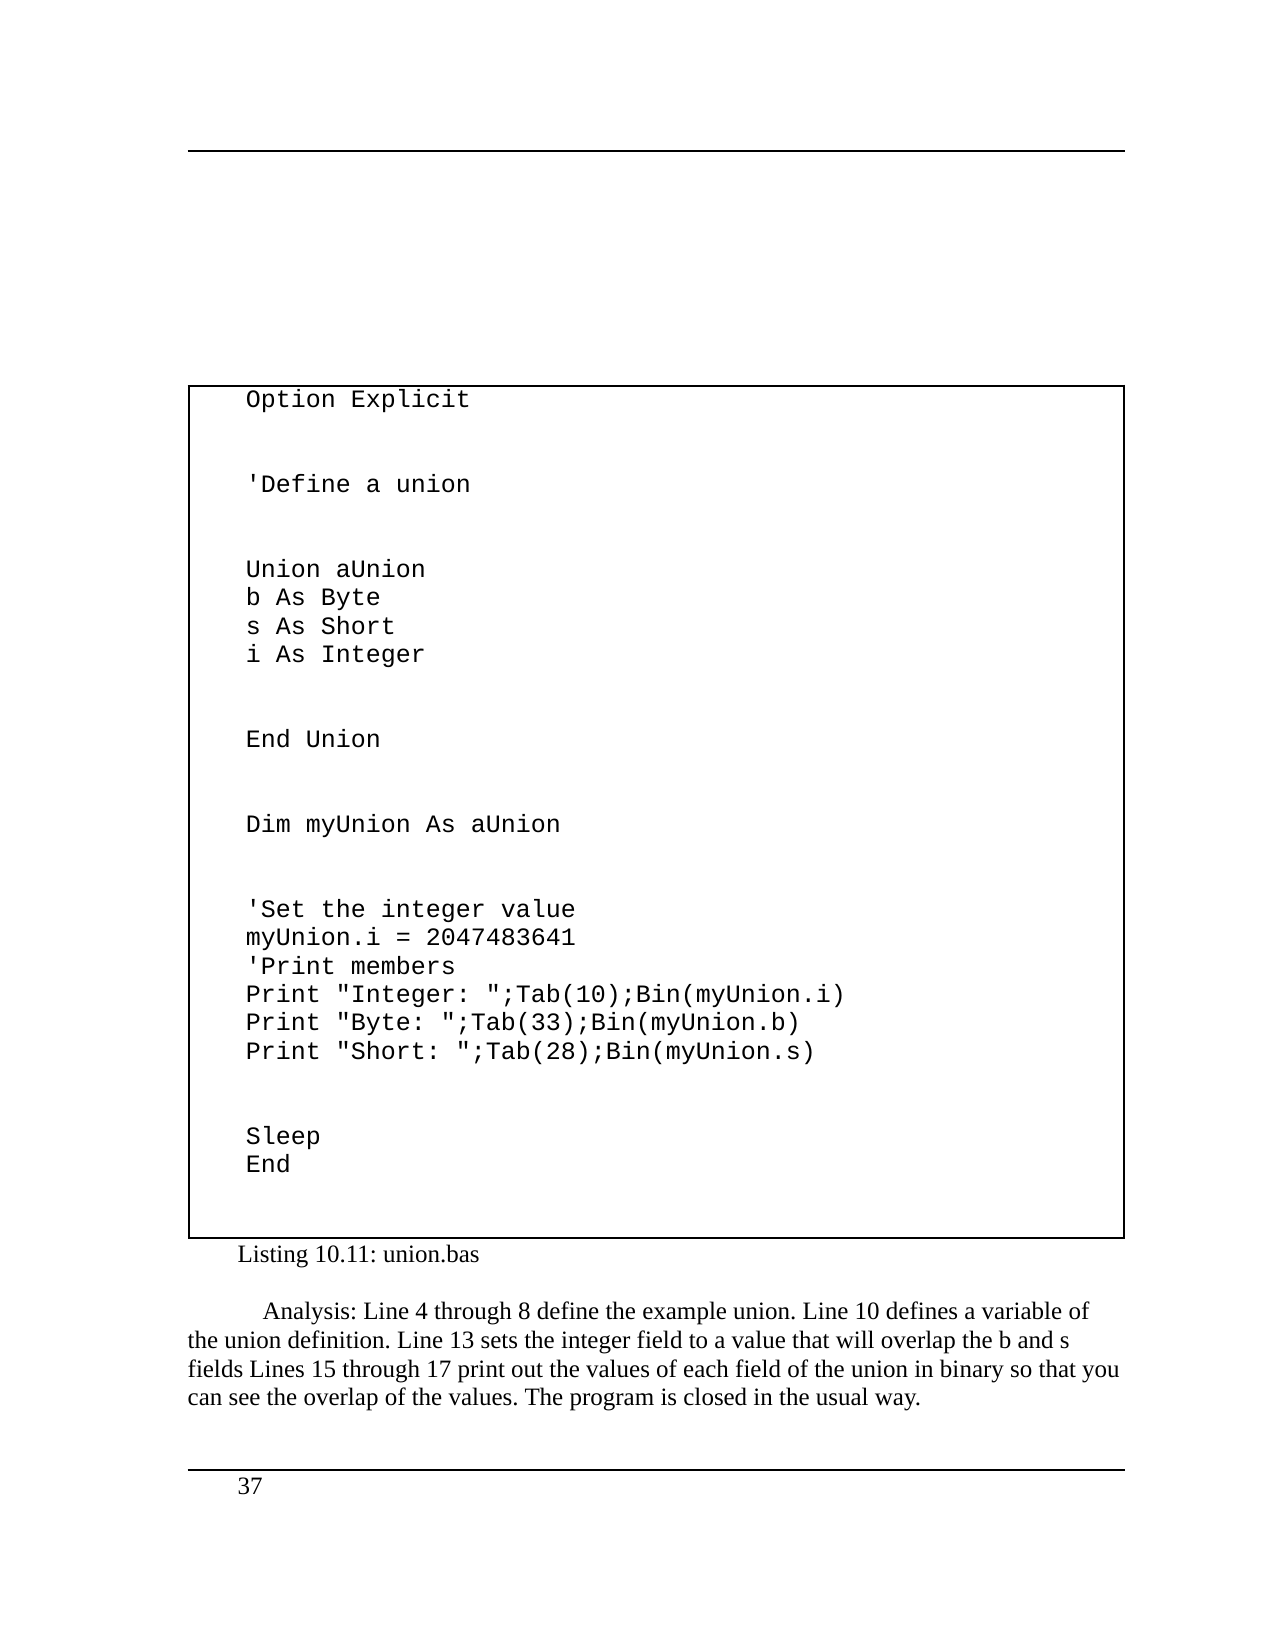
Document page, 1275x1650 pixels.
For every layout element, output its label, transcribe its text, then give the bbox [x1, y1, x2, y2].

text Print "Byte: ";Tab(33);Bin(myUnion.b) [190, 1008, 1123, 1036]
text End [190, 1149, 1123, 1180]
text Print "Short: ";Tab(28);Bin(myUnion.s) [190, 1036, 1123, 1067]
text Union aUnion [190, 554, 1123, 583]
text Dim myUnion As aUnion [190, 809, 1123, 840]
text b As Byte [190, 583, 1123, 611]
text Print "Integer: ";Tab(10);Bin(myUnion.i) [190, 979, 1123, 1008]
text myUnion.i = 2047483641 [190, 923, 1123, 951]
text Analysis: Line 4 through 8 define the example union. Line 10 defines a variable of the union definition. Line 13 sets the integer field to a value that will overlap the b and s fields Lines 15 through 17 print out the values of each field of the union in binary so that you can see the overlap of the values. The program is closed in the usual way. [187, 1296, 1125, 1411]
text 'Set the integer value [190, 894, 1123, 923]
text 'Print members [190, 951, 1123, 979]
text s As Short [190, 611, 1123, 639]
text Sleep [190, 1121, 1123, 1149]
text End Union [190, 724, 1123, 755]
text i As Integer [190, 639, 1123, 670]
text 'Define a union [190, 469, 1123, 500]
text Listing 10.11: union.bas [187, 1239, 1125, 1267]
text Option Explicit [190, 387, 1123, 415]
